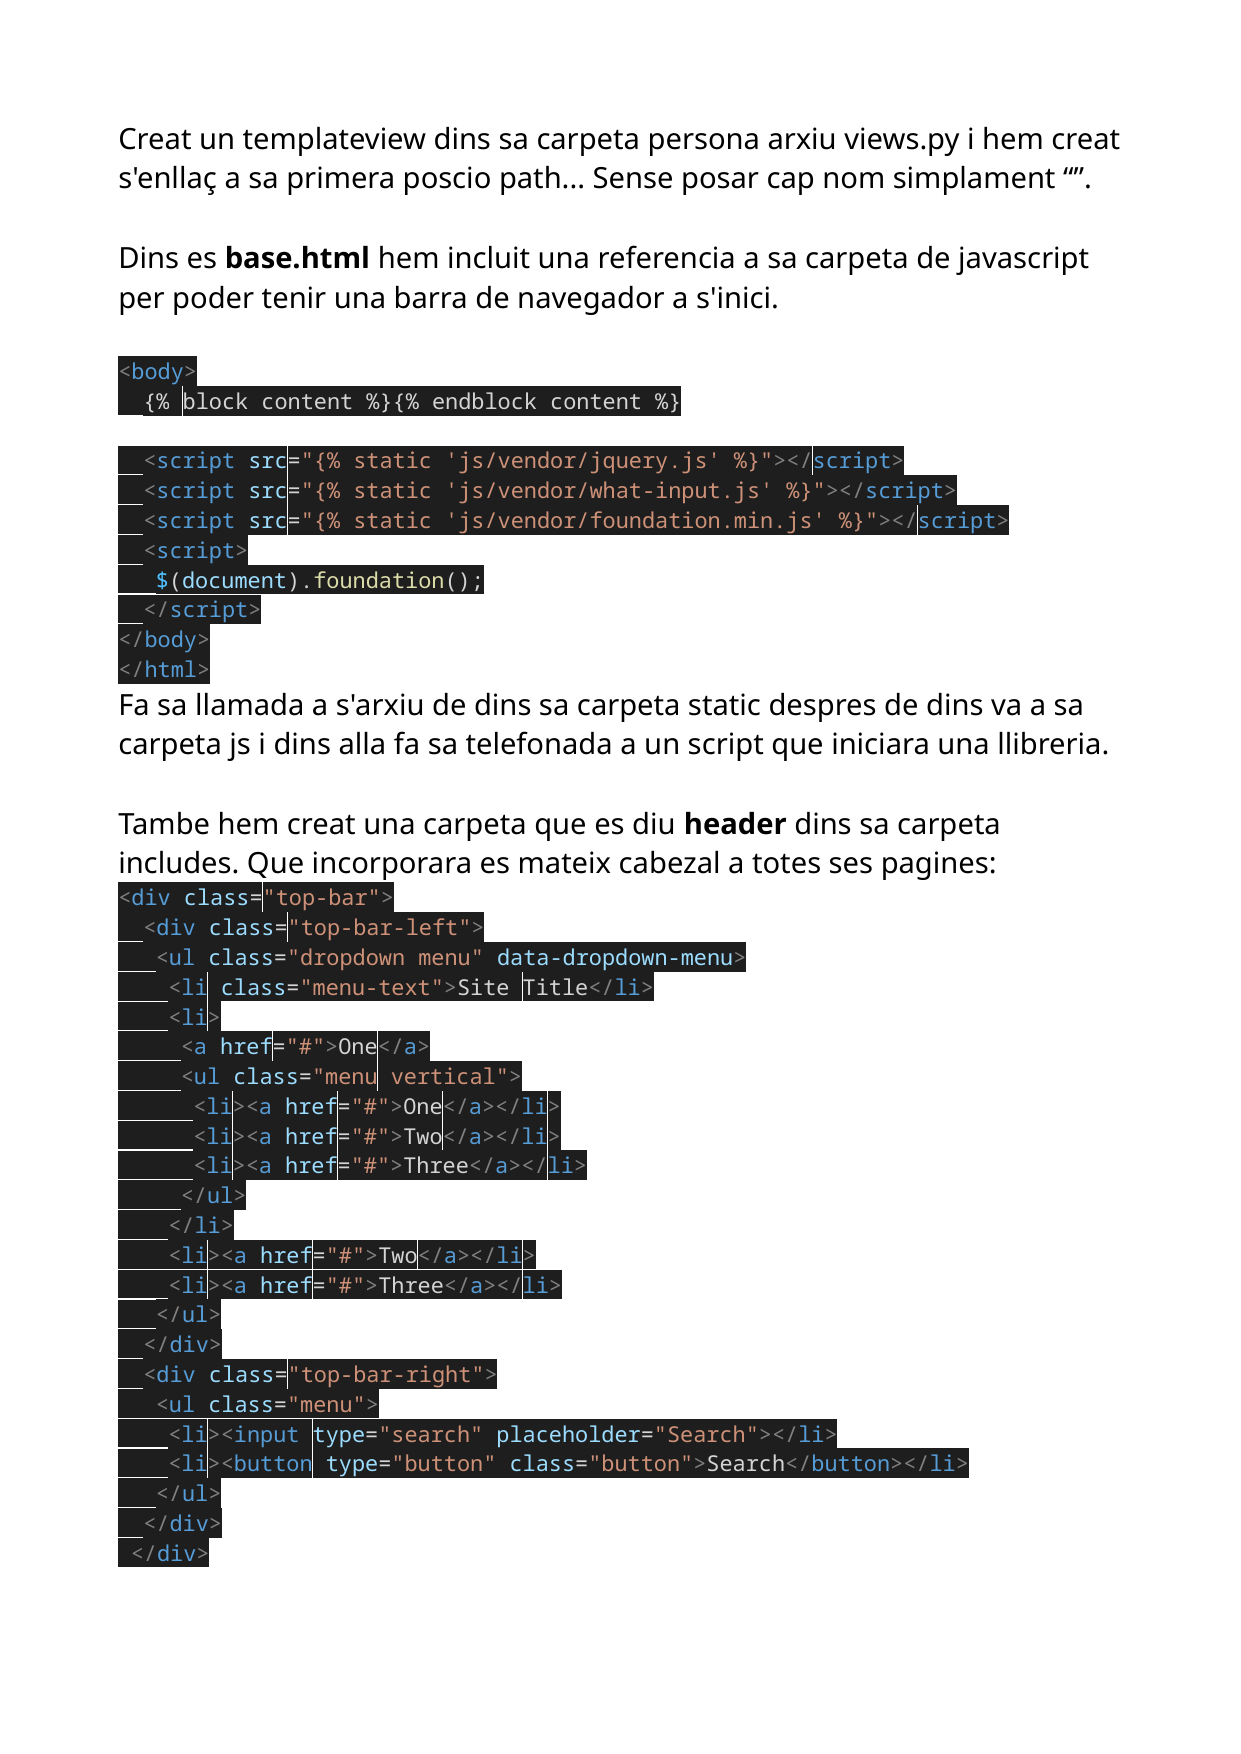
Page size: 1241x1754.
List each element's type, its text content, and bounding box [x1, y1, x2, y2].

text <ul class="menu vertical"> [118, 1061, 1122, 1091]
text <ul class="dropdown menu" data-dropdown-menu> [118, 942, 1122, 972]
text <a href="#">One</a> [118, 1031, 1122, 1061]
text </script> [118, 594, 1122, 624]
text <li><a href="#">Three</a></li> [118, 1269, 1122, 1299]
text </body> [118, 624, 1122, 654]
text </html> [118, 654, 1122, 684]
text <script src="{% static 'js/vendor/foundation.min.js' %}"></script> [118, 505, 1122, 535]
text <ul class="menu"> [118, 1389, 1122, 1418]
text Tambe hem creat una carpeta que es diu header dins sa carpeta includes. Que incorporara es mateix cabezal a totes ses pagines: [118, 803, 1122, 882]
text </li> [118, 1210, 1122, 1240]
text <script src="{% static 'js/vendor/jquery.js' %}"></script> [118, 446, 1122, 475]
text <script src="{% static 'js/vendor/what-input.js' %}"></script> [118, 475, 1122, 505]
text <li><a href="#">Three</a></li> [118, 1150, 1122, 1180]
text <li class="menu-text">Site Title</li> [118, 972, 1122, 1001]
text </div> [118, 1329, 1122, 1359]
text <div class="top-bar-left"> [118, 912, 1122, 942]
text <li><a href="#">Two</a></li> [118, 1121, 1122, 1150]
text $(document).foundation(); [118, 565, 1122, 594]
text </ul> [118, 1299, 1122, 1329]
text <li><a href="#">Two</a></li> [118, 1240, 1122, 1269]
text {% block content %}{% endblock content %} [118, 386, 1122, 416]
text </ul> [118, 1180, 1122, 1210]
text <div class="top-bar"> [118, 882, 1122, 912]
text <div class="top-bar-right"> [118, 1359, 1122, 1389]
text <body> [118, 356, 1122, 386]
text Fa sa llamada a s'arxiu de dins sa carpeta static despres de dins va a sa carpeta js i dins alla fa sa telefonada a un script que iniciara una llibreria. [118, 684, 1122, 763]
text <script> [118, 535, 1122, 565]
text </div> [118, 1538, 1122, 1567]
text <li><input type="search" placeholder="Search"></li> [118, 1418, 1122, 1448]
text </ul> [118, 1478, 1122, 1508]
text <li><a href="#">One</a></li> [118, 1091, 1122, 1121]
text <li> [118, 1001, 1122, 1031]
text Dins es base.html hem incluit una referencia a sa carpeta de javascript per poder tenir una barra de navegador a s'inici. [118, 237, 1122, 317]
text Creat un templateview dins sa carpeta persona arxiu views.py i hem creat s'enllaç a sa primera poscio path... Sense posar cap nom simplament “”. [118, 118, 1122, 197]
text <li><button type="button" class="button">Search</button></li> [118, 1448, 1122, 1478]
text </div> [118, 1508, 1122, 1538]
